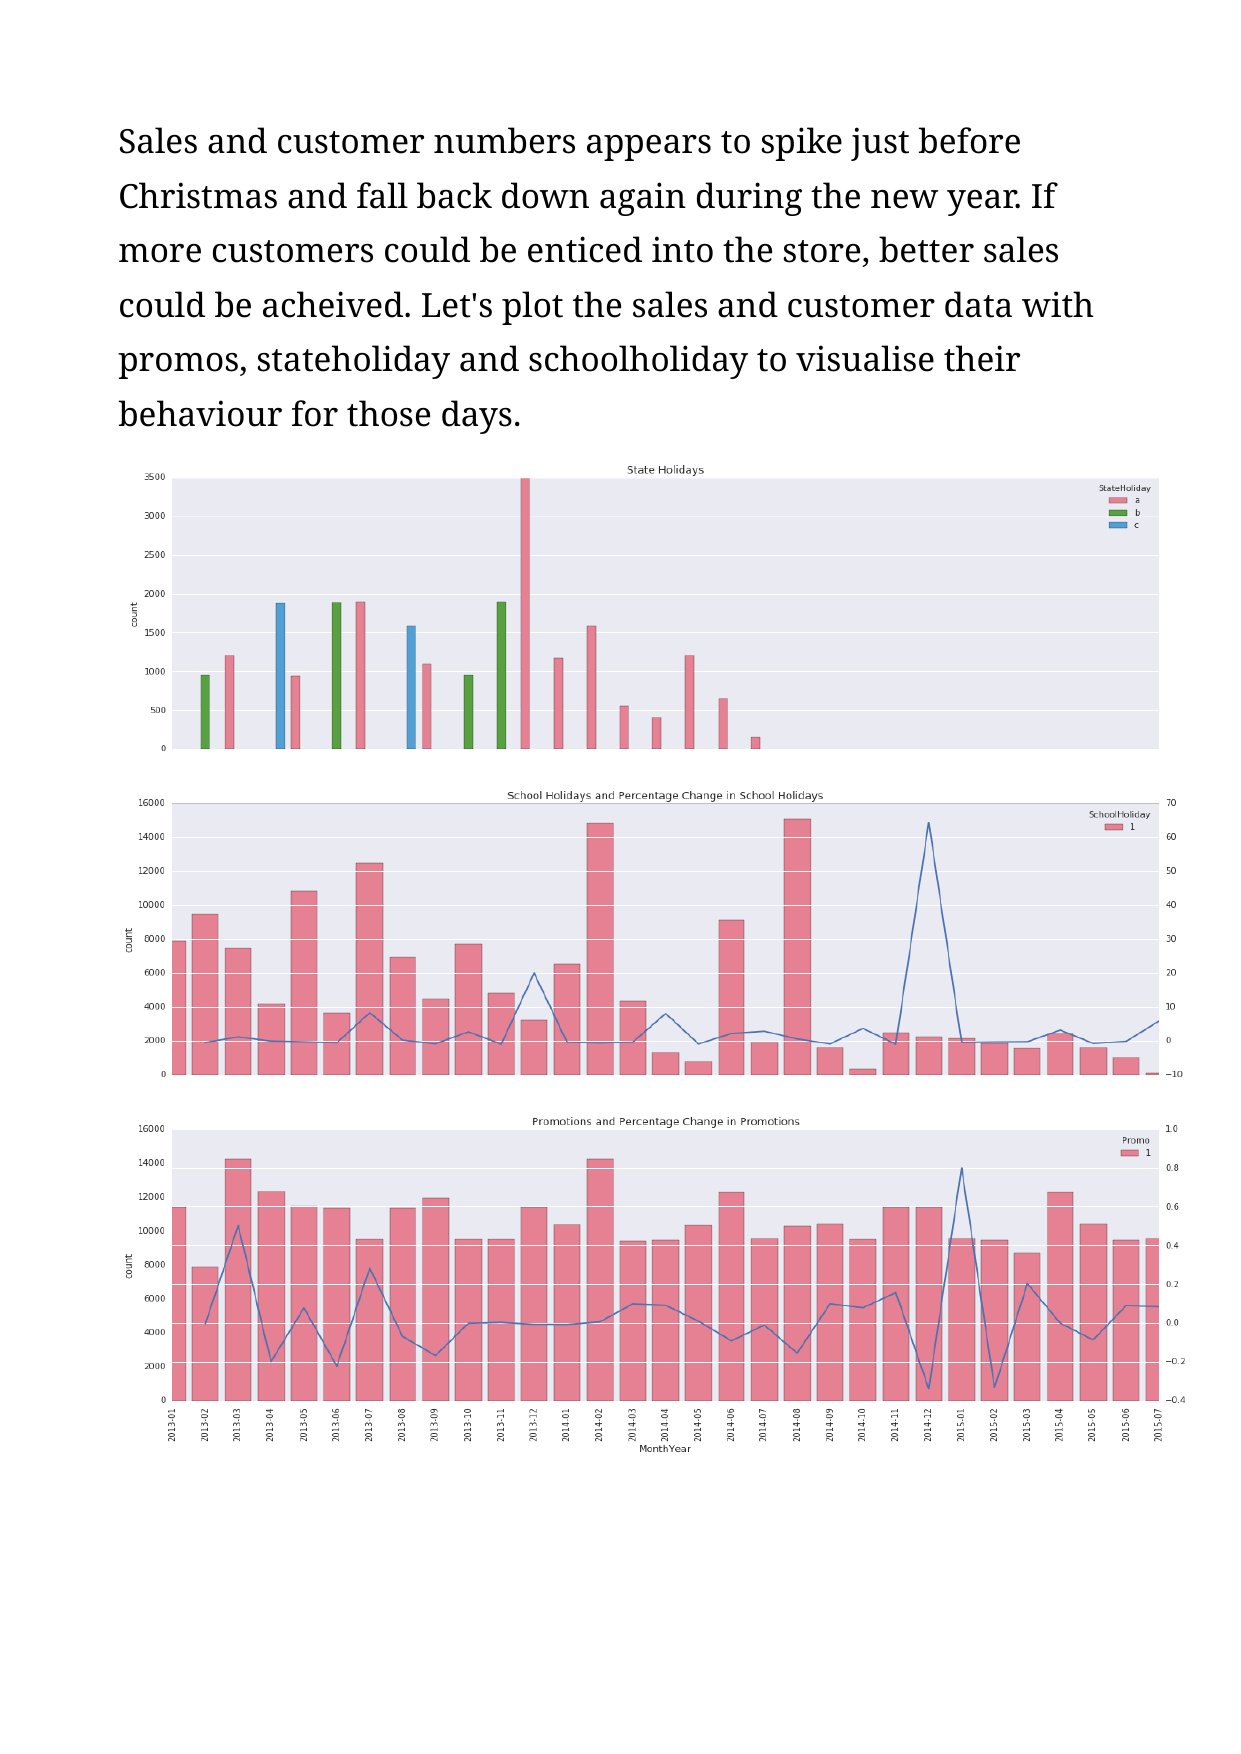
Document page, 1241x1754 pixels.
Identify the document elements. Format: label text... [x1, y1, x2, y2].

picture [118, 459, 1192, 1459]
text Sales and customer numbers appears to spike just before Christmas and fall back down again during the new year. If more customers could be enticed into the store, better sales could be acheived. Let's plot the sales and customer data with promos, stateholiday and schoolholiday to visualise their behaviour for those days. [118, 118, 1122, 436]
